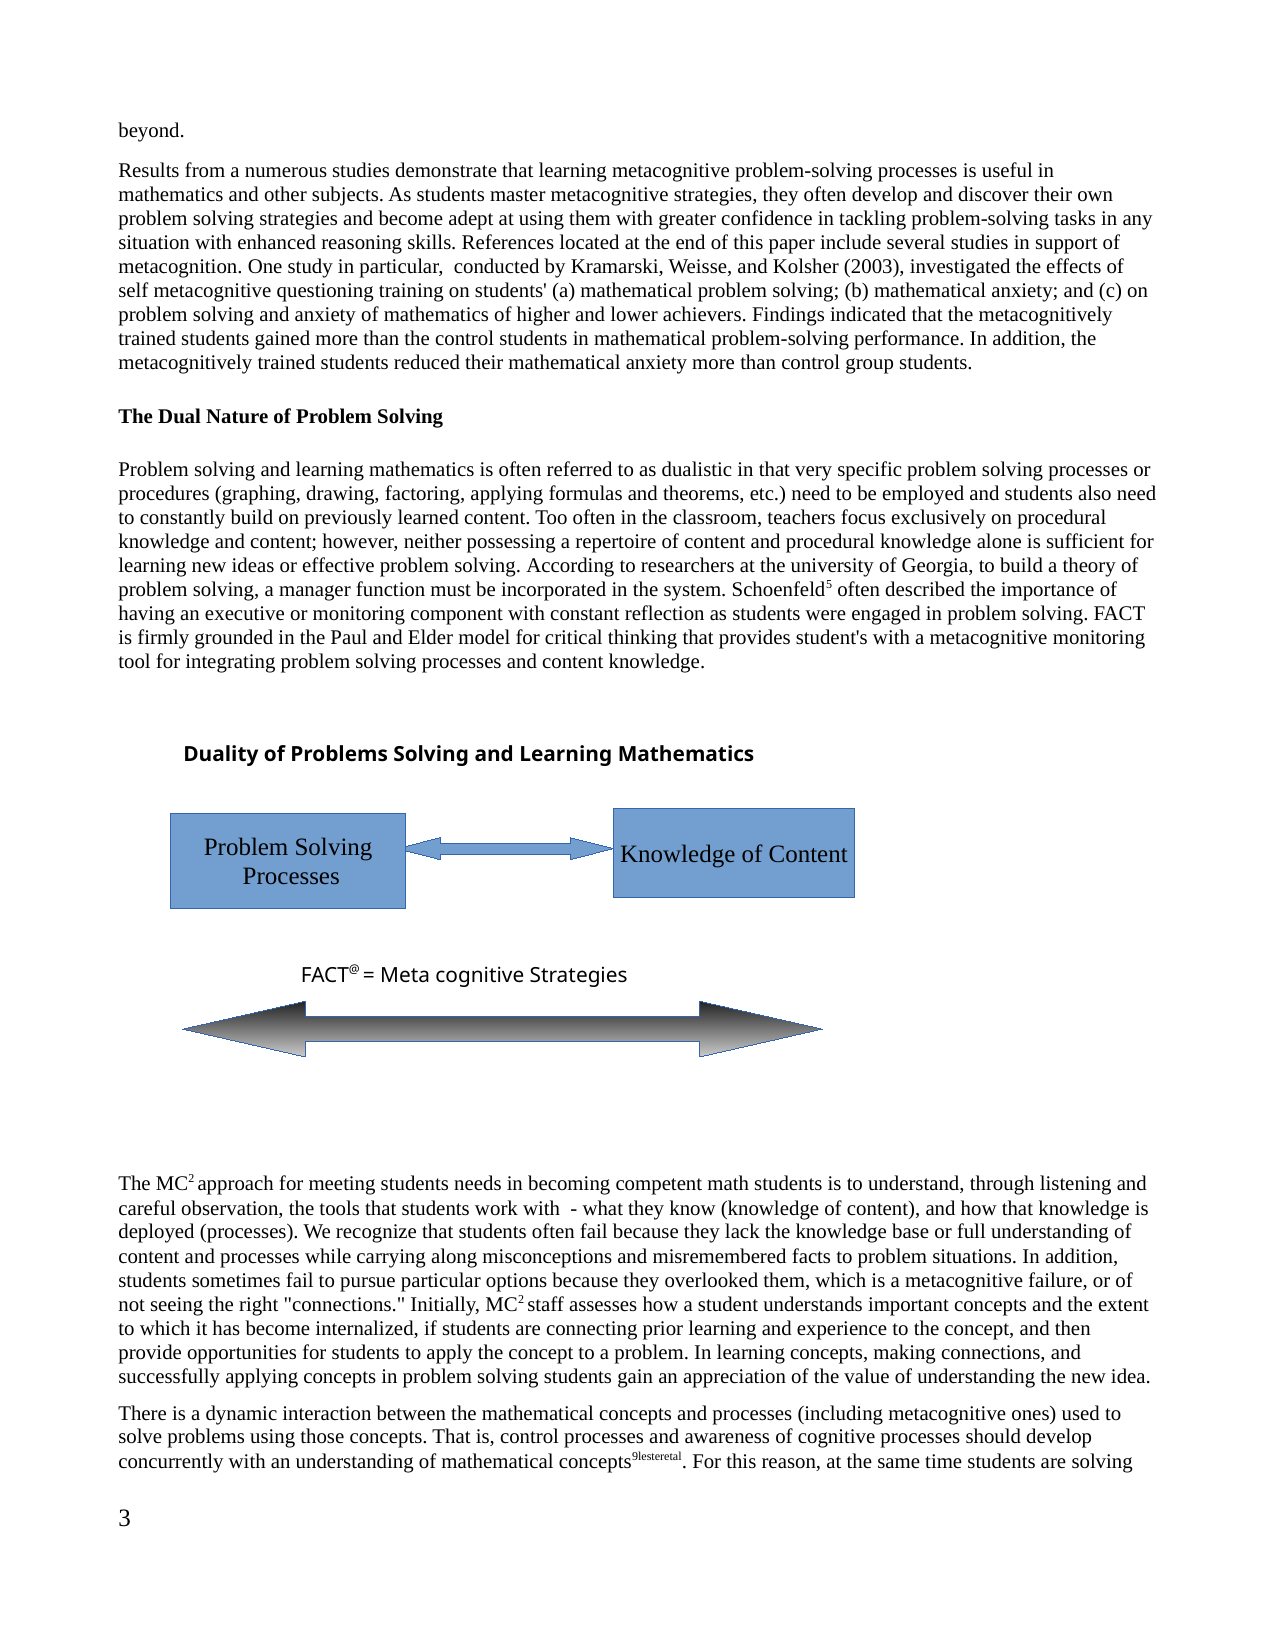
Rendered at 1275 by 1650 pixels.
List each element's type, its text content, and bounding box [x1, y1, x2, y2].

text Duality of Problems Solving and Learning Mathematics [118, 739, 1157, 767]
text Results from a numerous studies demonstrate that learning metacognitive problem-solving processes is useful in mathematics and other subjects. As students master metacognitive strategies, they often develop and discover their own problem solving strategies and become adept at using them with greater confidence in tackling problem-solving tasks in any situation with enhanced reasoning skills. References located at the end of this paper include several studies in support of metacognition. One study in particular, conducted by Kramarski, Weisse, and Kolsher (2003), investigated the effects of self metacognitive questioning training on students' (a) mathematical problem solving; (b) mathematical anxiety; and (c) on problem solving and anxiety of mathematics of higher and lower achievers. Findings indicated that the metacognitively trained students gained more than the control students in mathematical problem-solving performance. In addition, the metacognitively trained students reduced their mathematical anxiety more than control group students. [118, 158, 1157, 374]
text beyond. [118, 118, 1157, 142]
text FACT@ = Meta cognitive Strategies [118, 960, 1157, 989]
text Problem solving and learning mathematics is often referred to as dualistic in that very specific problem solving processes or procedures (graphing, drawing, factoring, applying formulas and theorems, etc.) need to be employed and students also need to constantly build on previously learned content. Too often in the classroom, teachers focus exclusively on procedural knowledge and content; however, neither possessing a repertoire of content and procedural knowledge alone is sufficient for learning new ideas or effective problem solving. According to researchers at the university of Georgia, to build a theory of problem solving, a manager function must be incorporated in the system. Schoenfeld5 often described the importance of having an executive or monitoring component with constant reflection as students were engaged in problem solving. FACT is firmly grounded in the Paul and Elder model for critical thinking that provides student's with a metacognitive monitoring tool for integrating problem solving processes and content knowledge. [118, 457, 1157, 673]
text There is a dynamic interaction between the mathematical concepts and processes (including metacognitive ones) used to solve problems using those concepts. That is, control processes and awareness of cognitive processes should develop concurrently with an understanding of mathematical concepts9lesteretal. For this reason, at the same time students are solving [118, 1400, 1157, 1473]
text The MC2 approach for meeting students needs in becoming competent math students is to understand, through listening and careful observation, the tools that students work with - what they know (knowledge of content), and how that knowledge is deployed (processes). We recognize that students often fail because they lack the knowledge base or full understanding of content and processes while carrying along misconceptions and misremembered facts to problem situations. In addition, students sometimes fail to pursue particular options because they overlooked them, which is a metacognitive failure, or of not seeing the right "connections." Initially, MC2 staff assesses how a student understands important concepts and the extent to which it has become internalized, if students are connecting prior learning and experience to the concept, and then provide opportunities for students to apply the concept to a problem. In learning concepts, making connections, and successfully applying concepts in problem solving students gain an appreciation of the value of understanding the new idea. [118, 1171, 1157, 1388]
text The Dual Nature of Problem Solving [118, 403, 1157, 428]
